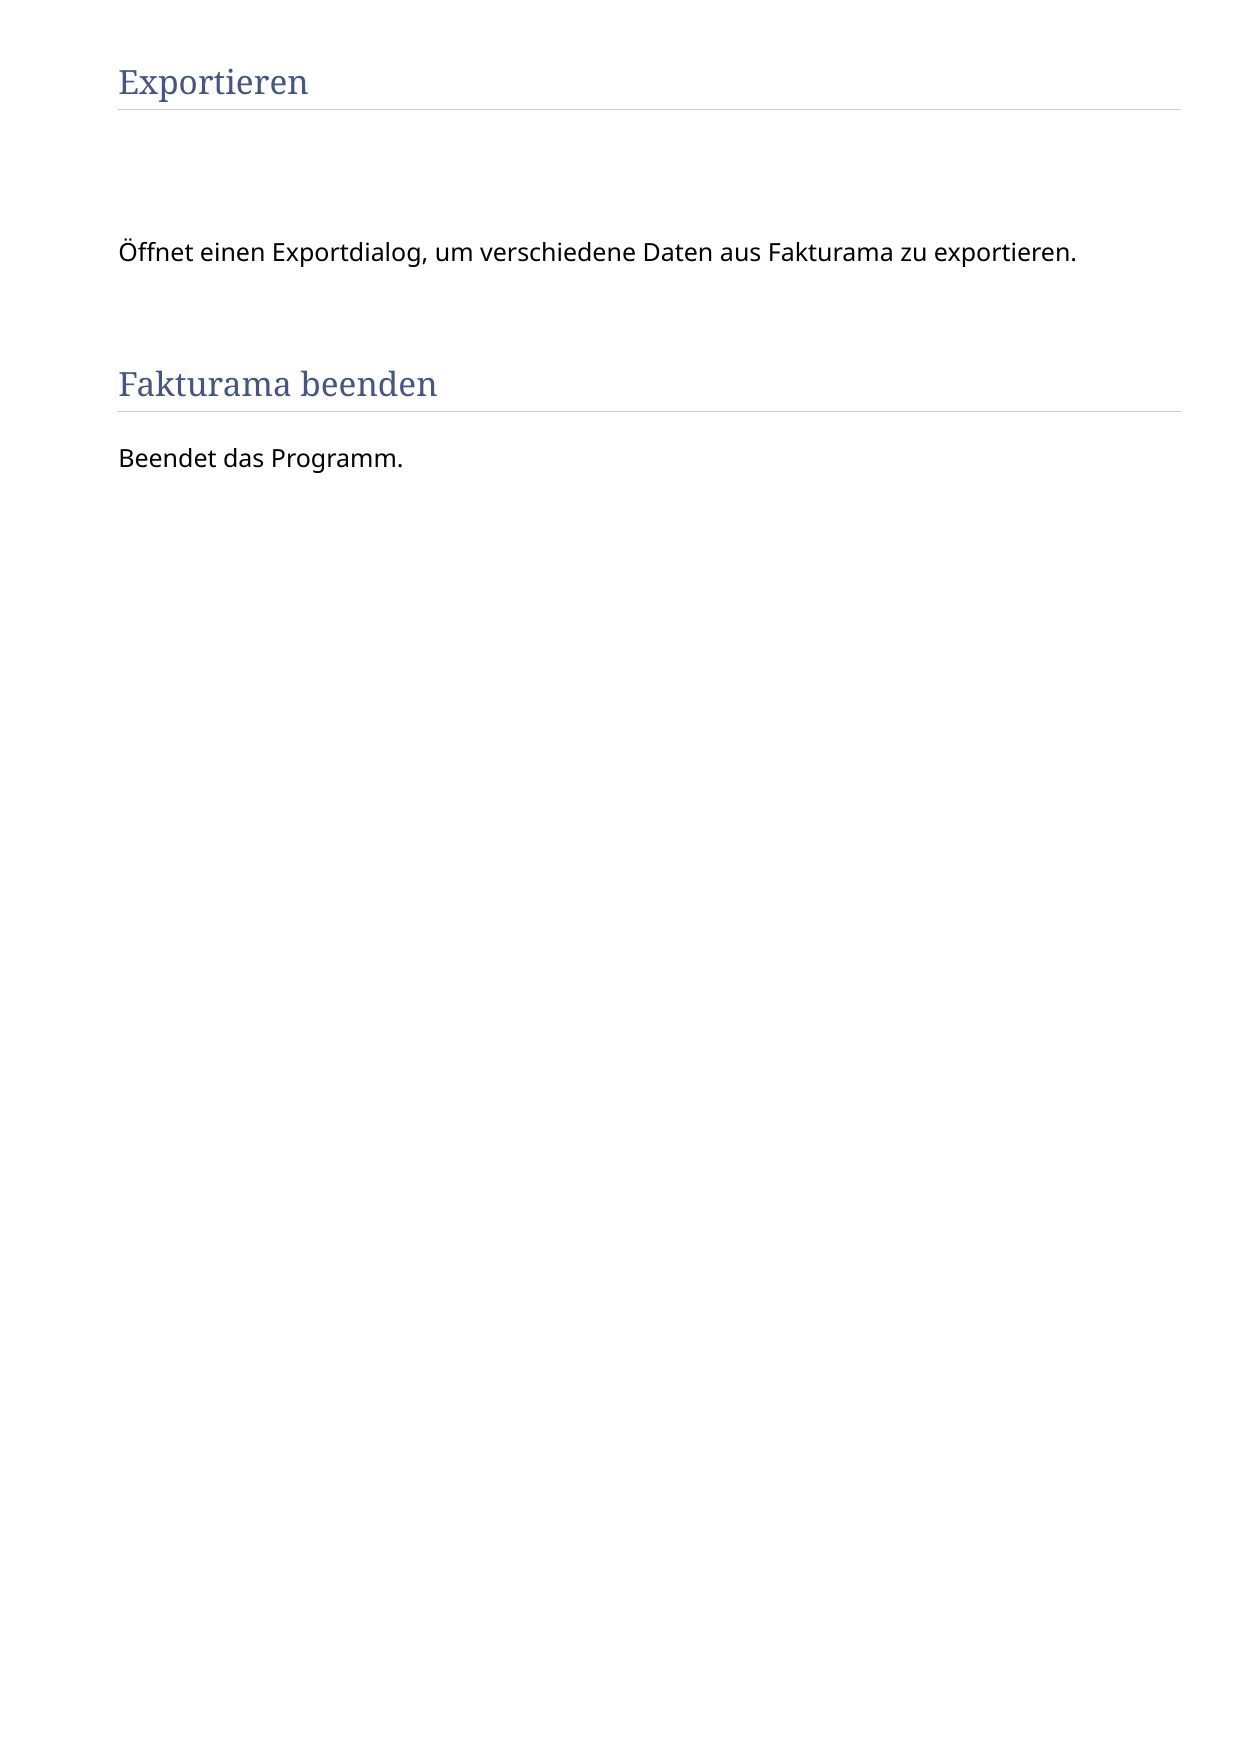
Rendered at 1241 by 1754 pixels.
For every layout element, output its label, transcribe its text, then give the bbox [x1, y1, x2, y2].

subtitle Exportieren [118, 59, 1181, 109]
text Öffnet einen Exportdialog, um verschiedene Daten aus Fakturama zu exportieren. [118, 234, 1181, 268]
subtitle Fakturama beenden [118, 361, 1181, 411]
text Beendet das Programm. [118, 440, 1181, 474]
